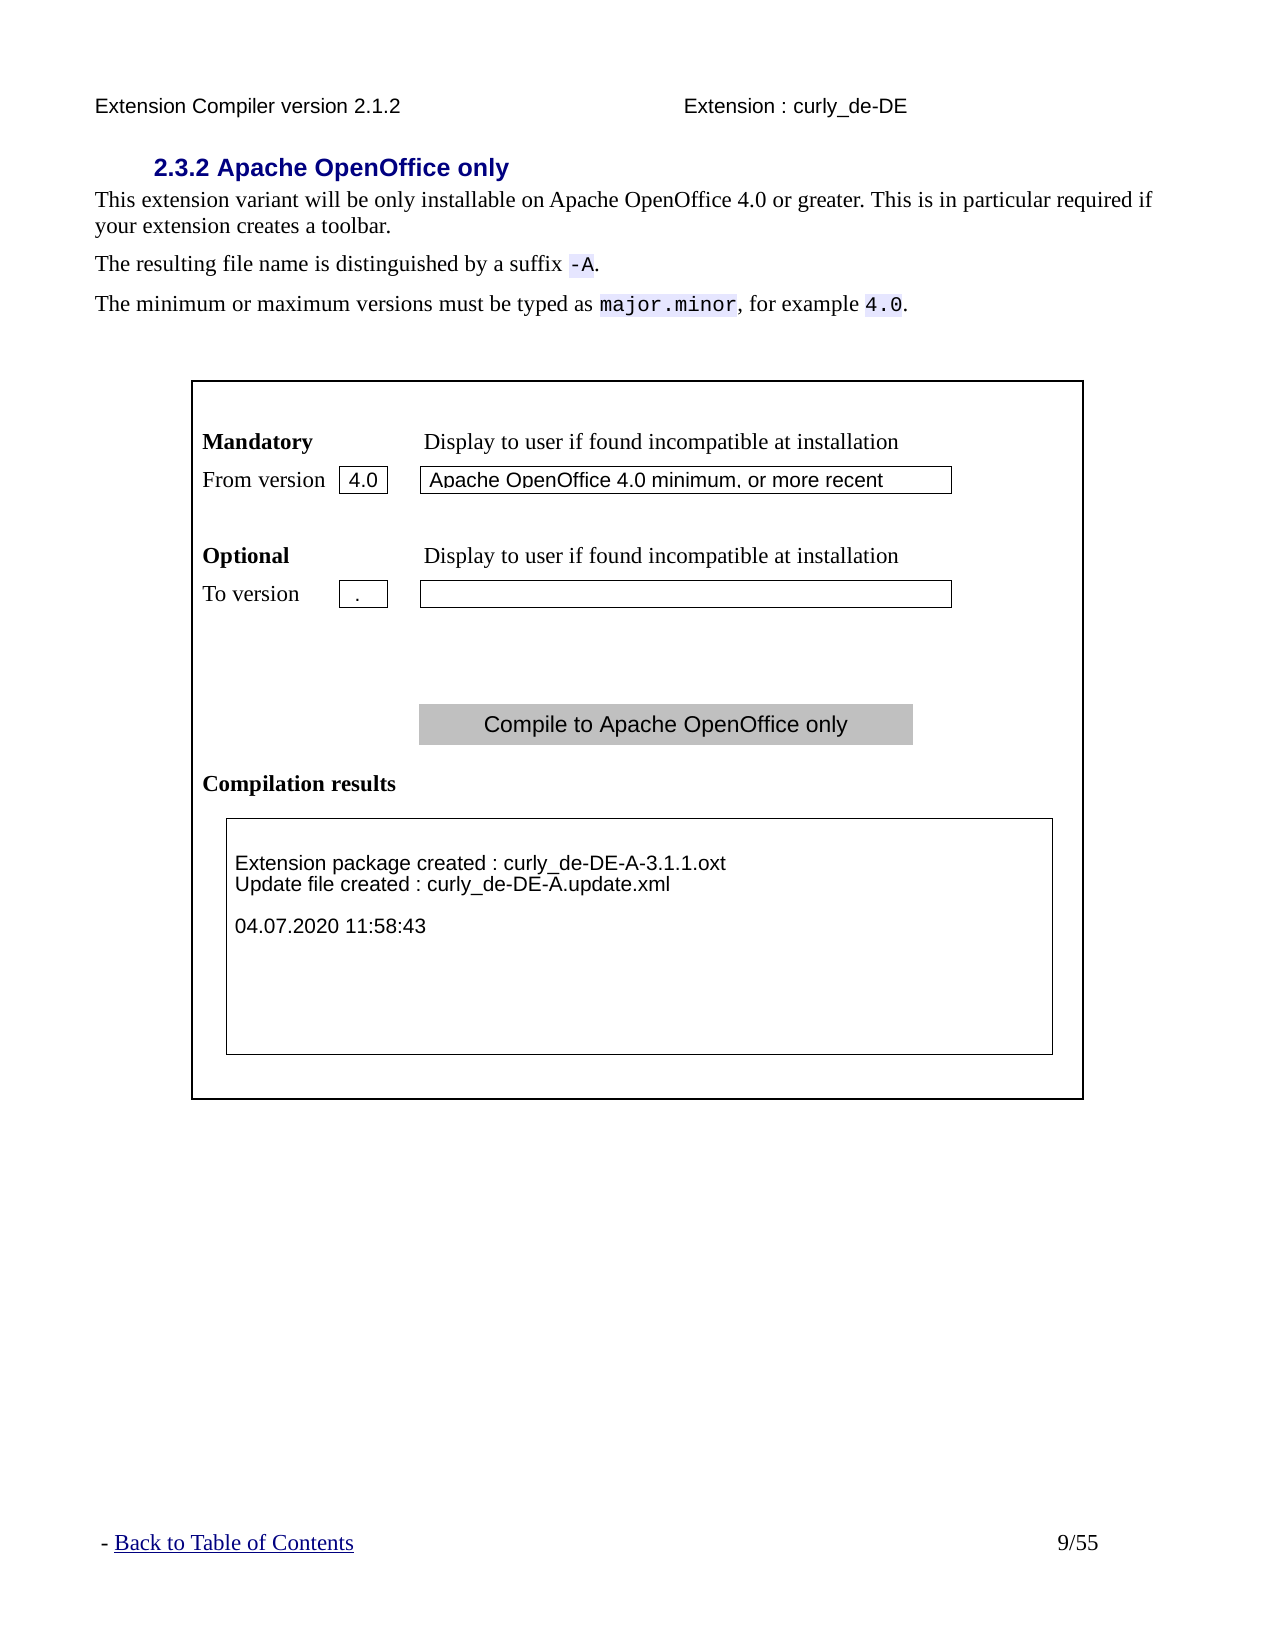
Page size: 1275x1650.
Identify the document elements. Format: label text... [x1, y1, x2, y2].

text Mandatory Display to user if found incompatible at installation [202, 429, 1073, 454]
text Compilation results [202, 771, 1073, 796]
text The minimum or maximum versions must be typed as major.minor, for example 4.0. [94, 290, 1181, 317]
text [388, 581, 420, 606]
text To version [202, 581, 339, 606]
text This extension variant will be only installable on Apache OpenOffice 4.0 or greater. This is in particular required if your extension creates a toolbar. [94, 187, 1181, 238]
text Optional Display to user if found incompatible at installation [202, 543, 1073, 568]
text [952, 581, 1073, 606]
text The resulting file name is distinguished by a suffix -A. [94, 251, 1181, 278]
subtitle Apache OpenOffice only [153, 153, 1181, 181]
text [952, 467, 1073, 492]
text From version [202, 467, 339, 492]
text [388, 467, 420, 492]
